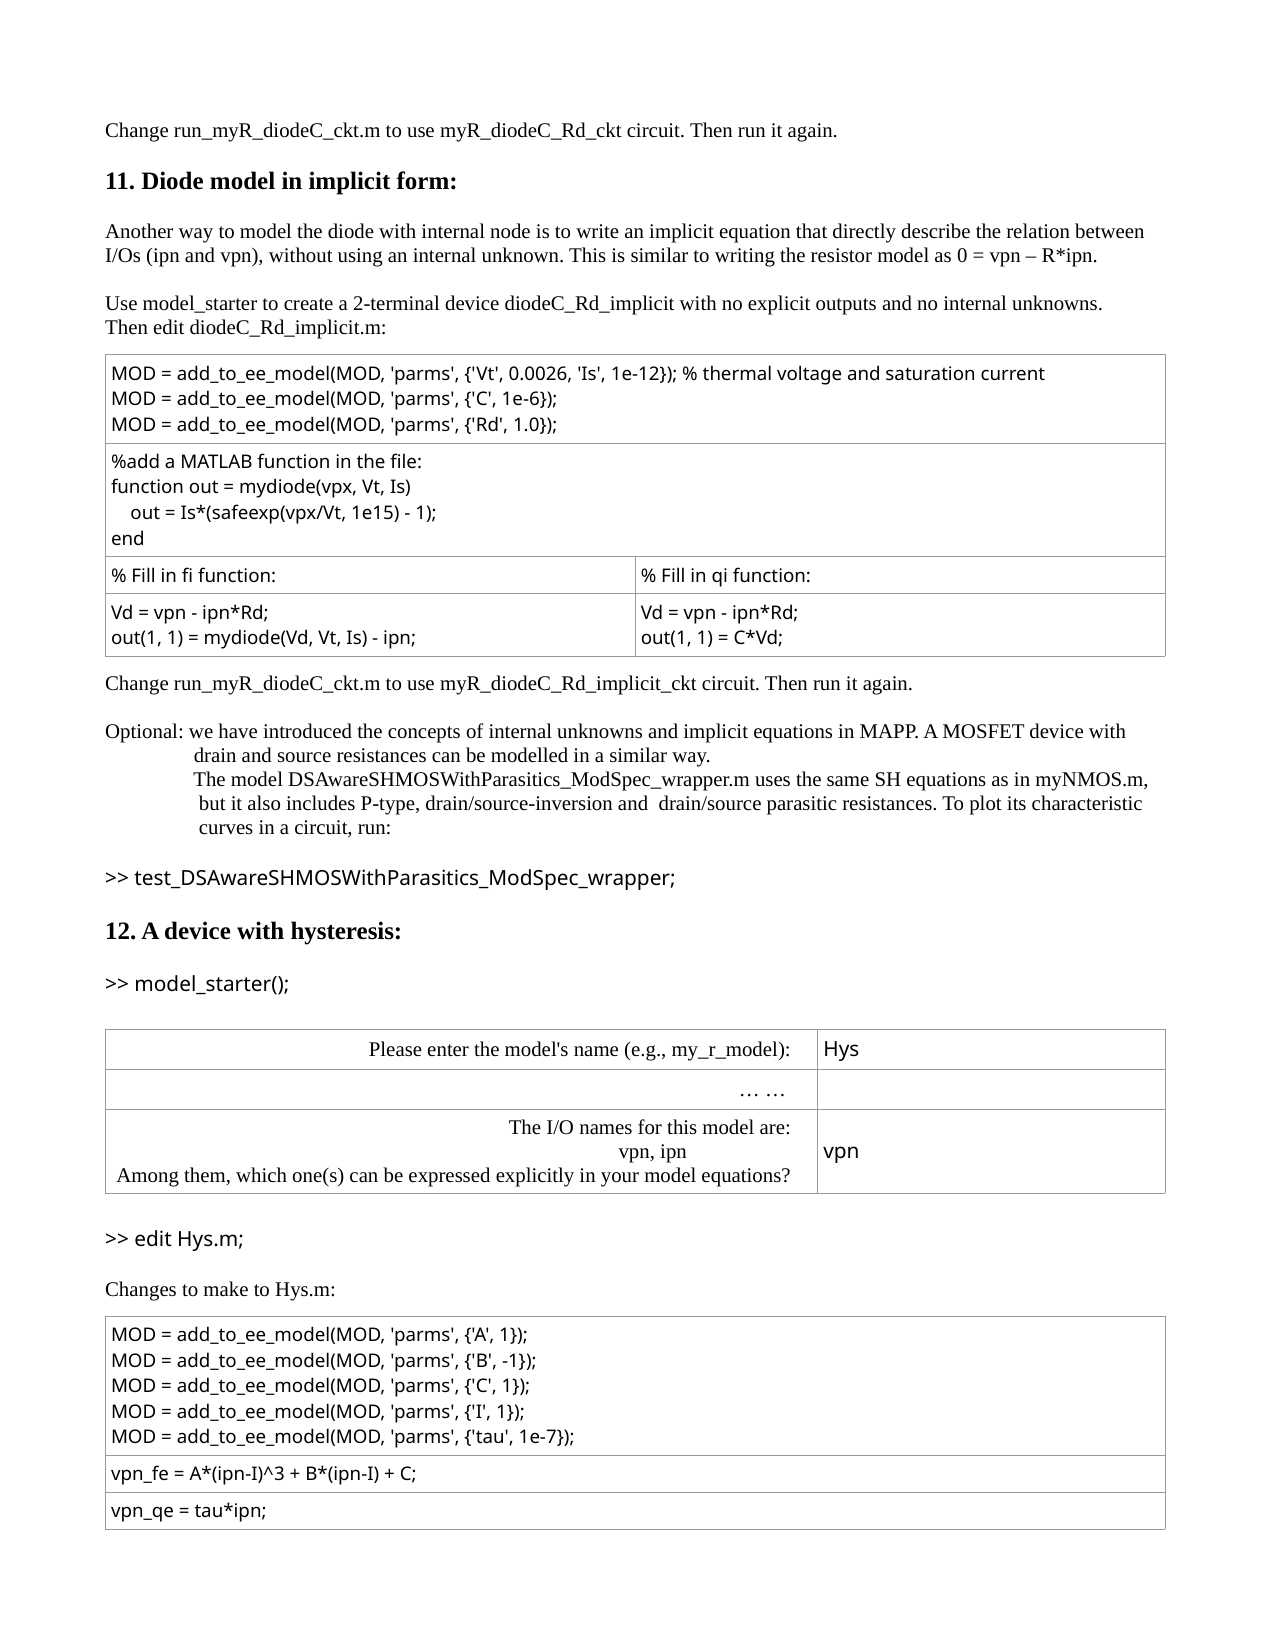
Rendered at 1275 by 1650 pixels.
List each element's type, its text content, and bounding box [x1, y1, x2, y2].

table_cell Vd = vpn - ipn*Rd; out(1, 1) = C*Vd; [636, 594, 1165, 656]
table_cell … … [106, 1070, 817, 1109]
table_cell vpn [818, 1110, 1165, 1192]
text Change run_myR_diodeC_ckt.m to use myR_diodeC_Rd_ckt circuit. Then run it again. [105, 118, 1170, 142]
table_cell vpn_fe = A*(ipn-I)^3 + B*(ipn-I) + C; [106, 1456, 1165, 1492]
text Use model_starter to create a 2-terminal device diodeC_Rd_implicit with no explicit outputs and no internal unknowns. [105, 291, 1170, 315]
table_cell % Fill in fi function: [106, 557, 635, 593]
text Change run_myR_diodeC_ckt.m to use myR_diodeC_Rd_implicit_ckt circuit. Then run it again. [105, 671, 1170, 695]
table_cell %add a MATLAB function in the file: function out = mydiode(vpx, Vt, Is) out = Is*(safeexp(vpx/Vt, 1e15) - 1); end [106, 444, 1165, 556]
table_header Hys [818, 1030, 1165, 1069]
table_cell Vd = vpn - ipn*Rd; out(1, 1) = mydiode(Vd, Vt, Is) - ipn; [106, 594, 635, 656]
table_cell [818, 1070, 1165, 1109]
text >> edit Hys.m; [105, 1224, 1170, 1253]
text but it also includes P-type, drain/source-inversion and drain/source parasitic resistances. To plot its characteristic [105, 791, 1170, 815]
table_header MOD = add_to_ee_model(MOD, 'parms', {'A', 1}); MOD = add_to_ee_model(MOD, 'parms', {'B', -1}); MOD = add_to_ee_model(MOD, 'parms', {'C', 1}); MOD = add_to_ee_model(MOD, 'parms', {'I', 1}); MOD = add_to_ee_model(MOD, 'parms', {'tau', 1e-7}); [106, 1317, 1165, 1455]
text I/Os (ipn and vpn), without using an internal unknown. This is similar to writing the resistor model as 0 = vpn – R*ipn. [105, 243, 1170, 267]
table_header MOD = add_to_ee_model(MOD, 'parms', {'Vt', 0.0026, 'Is', 1e-12}); % thermal voltage and saturation current MOD = add_to_ee_model(MOD, 'parms', {'C', 1e-6}); MOD = add_to_ee_model(MOD, 'parms', {'Rd', 1.0}); [106, 355, 1165, 442]
text curves in a circuit, run: [105, 815, 1170, 839]
text >> model_starter(); [105, 969, 1170, 997]
text 11. Diode model in implicit form: [105, 166, 1170, 195]
text The model DSAwareSHMOSWithParasitics_ModSpec_wrapper.m uses the same SH equations as in myNMOS.m, [105, 767, 1170, 791]
table_header Please enter the model's name (e.g., my_r_model): [106, 1030, 817, 1069]
text Another way to model the diode with internal node is to write an implicit equation that directly describe the relation between [105, 219, 1170, 243]
text Changes to make to Hys.m: [105, 1277, 1170, 1301]
text Optional: we have introduced the concepts of internal unknowns and implicit equations in MAPP. A MOSFET device with [105, 719, 1170, 743]
table_cell % Fill in qi function: [636, 557, 1165, 593]
table_cell The I/O names for this model are: vpn, ipn Among them, which one(s) can be expressed explicitly in your model equations? [106, 1110, 817, 1192]
table_cell vpn_qe = tau*ipn; [106, 1493, 1165, 1529]
text 12. A device with hysteresis: [105, 916, 1170, 945]
text Then edit diodeC_Rd_implicit.m: [105, 315, 1170, 339]
text drain and source resistances can be modelled in a similar way. [105, 743, 1170, 767]
text >> test_DSAwareSHMOSWithParasitics_ModSpec_wrapper; [105, 863, 1170, 892]
